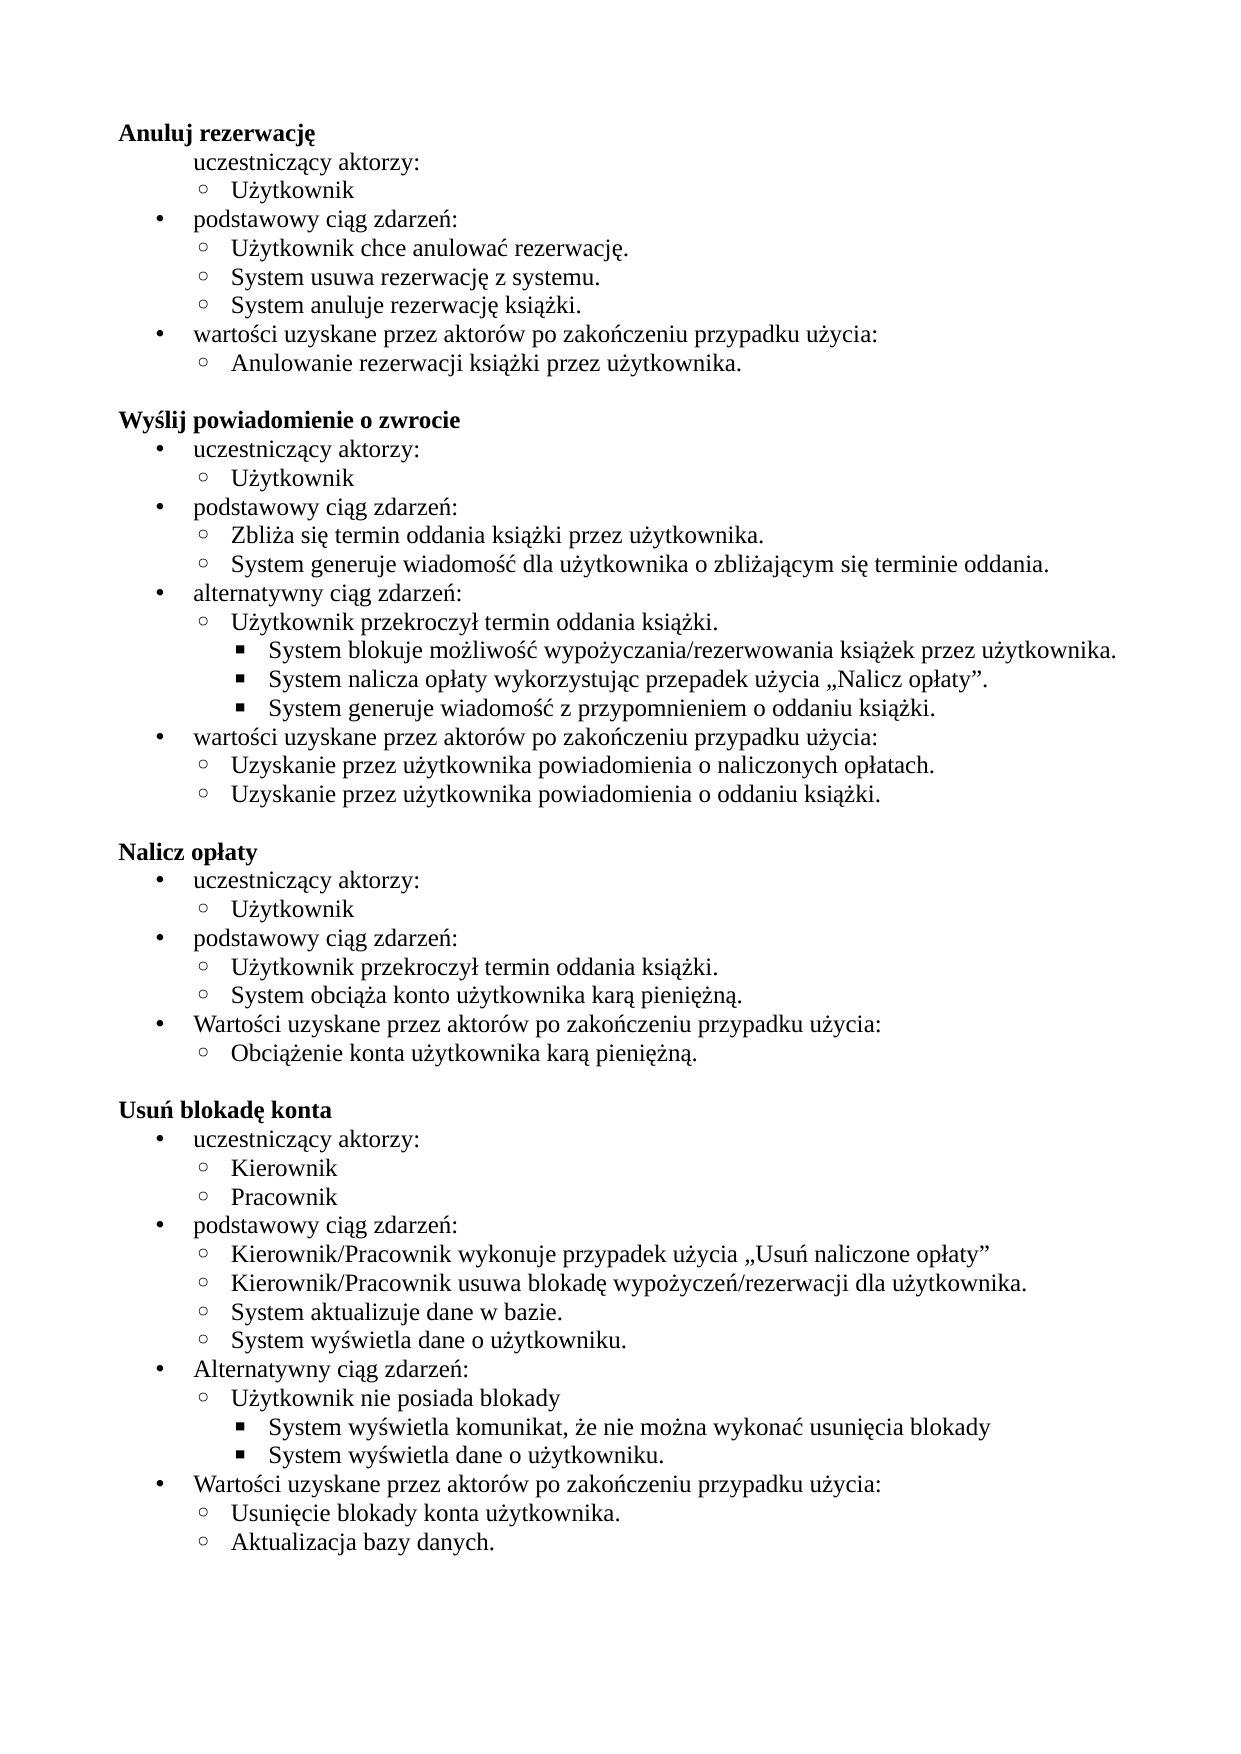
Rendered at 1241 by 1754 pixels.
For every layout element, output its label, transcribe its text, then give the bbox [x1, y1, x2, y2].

list Wartości uzyskane przez aktorów po zakończeniu przypadku użycia: [156, 1469, 1122, 1498]
list Aktualizacja bazy danych. [193, 1527, 1122, 1556]
list uczestniczący aktorzy: [156, 147, 1122, 176]
list Kierownik/Pracownik wykonuje przypadek użycia „Usuń naliczone opłaty” [193, 1239, 1122, 1268]
list Użytkownik [193, 894, 1122, 923]
list wartości uzyskane przez aktorów po zakończeniu przypadku użycia: [156, 319, 1122, 348]
list System wyświetla dane o użytkowniku. [193, 1326, 1122, 1354]
list podstawowy ciąg zdarzeń: [156, 1211, 1122, 1239]
list wartości uzyskane przez aktorów po zakończeniu przypadku użycia: [156, 722, 1122, 751]
list System blokuje możliwość wypożyczania/rezerwowania książek przez użytkownika. [231, 636, 1122, 664]
list uczestniczący aktorzy: [156, 866, 1122, 894]
list Uzyskanie przez użytkownika powiadomienia o naliczonych opłatach. [193, 751, 1122, 779]
list Kierownik [193, 1153, 1122, 1182]
text Wyślij powiadomienie o zwrocie [118, 406, 1122, 434]
list uczestniczący aktorzy: [156, 1124, 1122, 1153]
list Zbliża się termin oddania książki przez użytkownika. [193, 521, 1122, 549]
list System generuje wiadomość z przypomnieniem o oddaniu książki. [231, 693, 1122, 722]
list System obciąża konto użytkownika karą pieniężną. [193, 981, 1122, 1009]
list System nalicza opłaty wykorzystując przepadek użycia „Nalicz opłaty”. [231, 664, 1122, 693]
list Użytkownik [193, 176, 1122, 204]
list alternatywny ciąg zdarzeń: [156, 578, 1122, 607]
text Usuń blokadę konta [118, 1096, 1122, 1124]
list Użytkownik przekroczył termin oddania książki. [193, 952, 1122, 981]
list Obciążenie konta użytkownika karą pieniężną. [193, 1038, 1122, 1067]
list Pracownik [193, 1182, 1122, 1211]
list podstawowy ciąg zdarzeń: [156, 923, 1122, 952]
list System wyświetla dane o użytkowniku. [231, 1441, 1122, 1469]
list System usuwa rezerwację z systemu. [193, 262, 1122, 291]
list Użytkownik [193, 463, 1122, 492]
list Użytkownik przekroczył termin oddania książki. [193, 607, 1122, 636]
list Użytkownik nie posiada blokady [193, 1383, 1122, 1412]
list System wyświetla komunikat, że nie można wykonać usunięcia blokady [231, 1412, 1122, 1441]
list Usunięcie blokady konta użytkownika. [193, 1498, 1122, 1527]
list Uzyskanie przez użytkownika powiadomienia o oddaniu książki. [193, 779, 1122, 808]
text Nalicz opłaty [118, 837, 1122, 866]
list uczestniczący aktorzy: [156, 434, 1122, 463]
list Kierownik/Pracownik usuwa blokadę wypożyczeń/rezerwacji dla użytkownika. [193, 1268, 1122, 1297]
list System anuluje rezerwację książki. [193, 291, 1122, 319]
list Użytkownik chce anulować rezerwację. [193, 233, 1122, 262]
list System generuje wiadomość dla użytkownika o zbliżającym się terminie oddania. [193, 549, 1122, 578]
list System aktualizuje dane w bazie. [193, 1297, 1122, 1326]
text Anuluj rezerwację [118, 118, 1122, 147]
list podstawowy ciąg zdarzeń: [156, 492, 1122, 521]
list podstawowy ciąg zdarzeń: [156, 204, 1122, 233]
list Anulowanie rezerwacji książki przez użytkownika. [193, 348, 1122, 377]
list Alternatywny ciąg zdarzeń: [156, 1354, 1122, 1383]
list Wartości uzyskane przez aktorów po zakończeniu przypadku użycia: [156, 1009, 1122, 1038]
